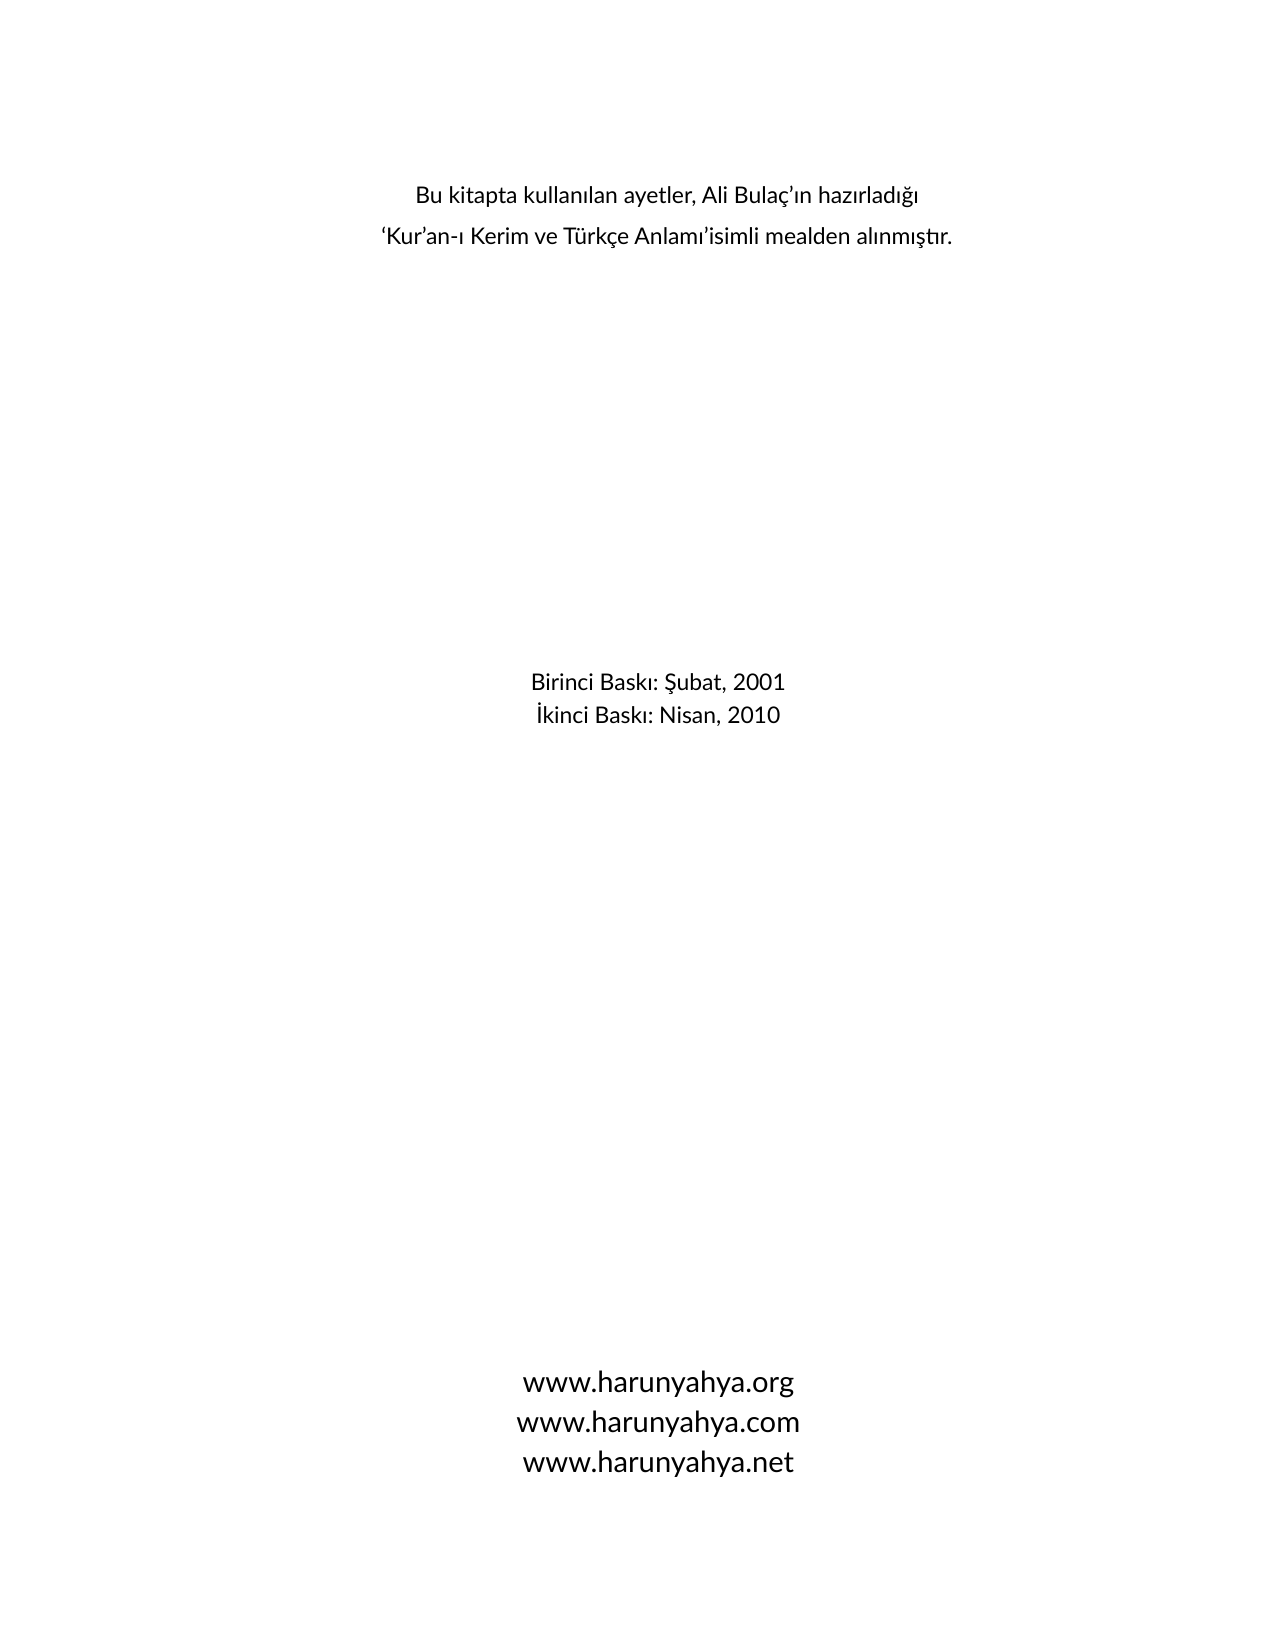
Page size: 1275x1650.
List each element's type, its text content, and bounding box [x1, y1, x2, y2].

text www.harunyahya.net [112, 1444, 1145, 1479]
text Birinci Baskı: Şubat, 2001 [112, 663, 1145, 697]
text www.harunyahya.com [112, 1404, 1145, 1439]
text İkinci Baskı: Nisan, 2010 [112, 697, 1145, 730]
text ‘Kur’an-ı Kerim ve Türkçe Anlamı’isimli mealden alınmıştır. [130, 222, 1145, 250]
text Bu kitapta kullanılan ayetler, Ali Bulaç’ın hazırladığı [189, 181, 1145, 208]
text www.harunyahya.org [112, 1363, 1145, 1398]
